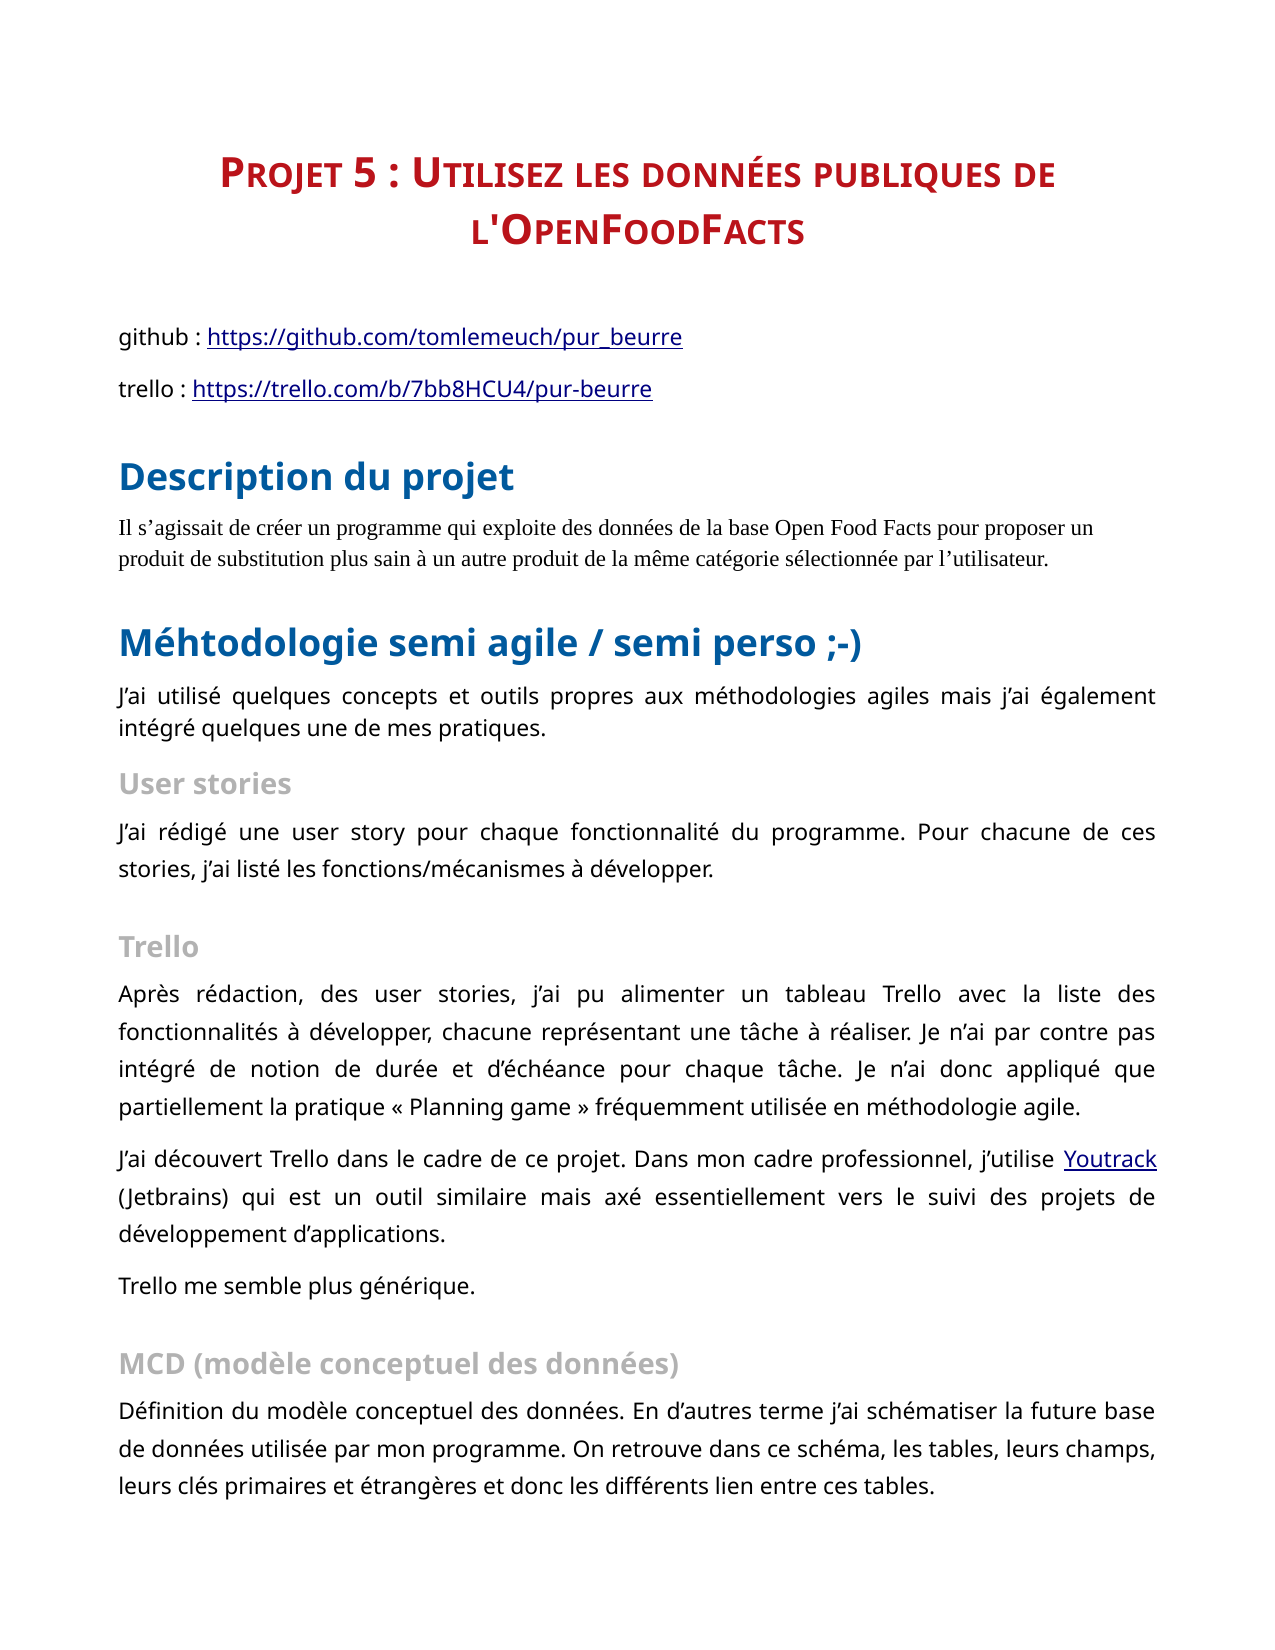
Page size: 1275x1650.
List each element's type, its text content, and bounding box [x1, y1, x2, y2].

text J’ai utilisé quelques concepts et outils propres aux méthodologies agiles mais j’ai également intégré quelques une de mes pratiques. [118, 680, 1157, 743]
text github : https://github.com/tomlemeuch/pur_beurre [118, 321, 1157, 352]
subtitle Méhtodologie semi agile / semi perso ;-) [118, 617, 1157, 668]
text Après rédaction, des user stories, j’ai pu alimenter un tableau Trello avec la liste des fonctionnalités à développer, chacune représentant une tâche à réaliser. Je n’ai par contre pas intégré de notion de durée et d’échéance pour chaque tâche. Je n’ai donc appliqué que partiellement la pratique « Planning game » fréquemment utilisée en méthodologie agile. [118, 978, 1157, 1122]
text J’ai rédigé une user story pour chaque fonctionnalité du programme. Pour chacune de ces stories, j’ai listé les fonctions/mécanismes à développer. [118, 816, 1157, 884]
text Trello me semble plus générique. [118, 1270, 1157, 1301]
subtitle MCD (modèle conceptuel des données) [118, 1343, 1157, 1383]
subtitle Description du projet [118, 450, 1157, 501]
subtitle Trello [118, 926, 1157, 966]
text Il s’agissait de créer un programme qui exploite des données de la base Open Food Facts pour proposer un produit de substitution plus sain à un autre produit de la même catégorie sélectionnée par l’utilisateur. [118, 514, 1157, 572]
title Projet 5 : Utilisez les données publiques de l'OpenFoodFacts [118, 143, 1157, 257]
subtitle User stories [118, 763, 1157, 803]
text Définition du modèle conceptuel des données. En d’autres terme j’ai schématiser la future base de données utilisée par mon programme. On retrouve dans ce schéma, les tables, leurs champs, leurs clés primaires et étrangères et donc les différents lien entre ces tables. [118, 1395, 1157, 1501]
text trello : https://trello.com/b/7bb8HCU4/pur-beurre [118, 373, 1157, 404]
text J’ai découvert Trello dans le cadre de ce projet. Dans mon cadre professionnel, j’utilise Youtrack (Jetbrains) qui est un outil similaire mais axé essentiellement vers le suivi des projets de développement d’applications. [118, 1143, 1157, 1249]
